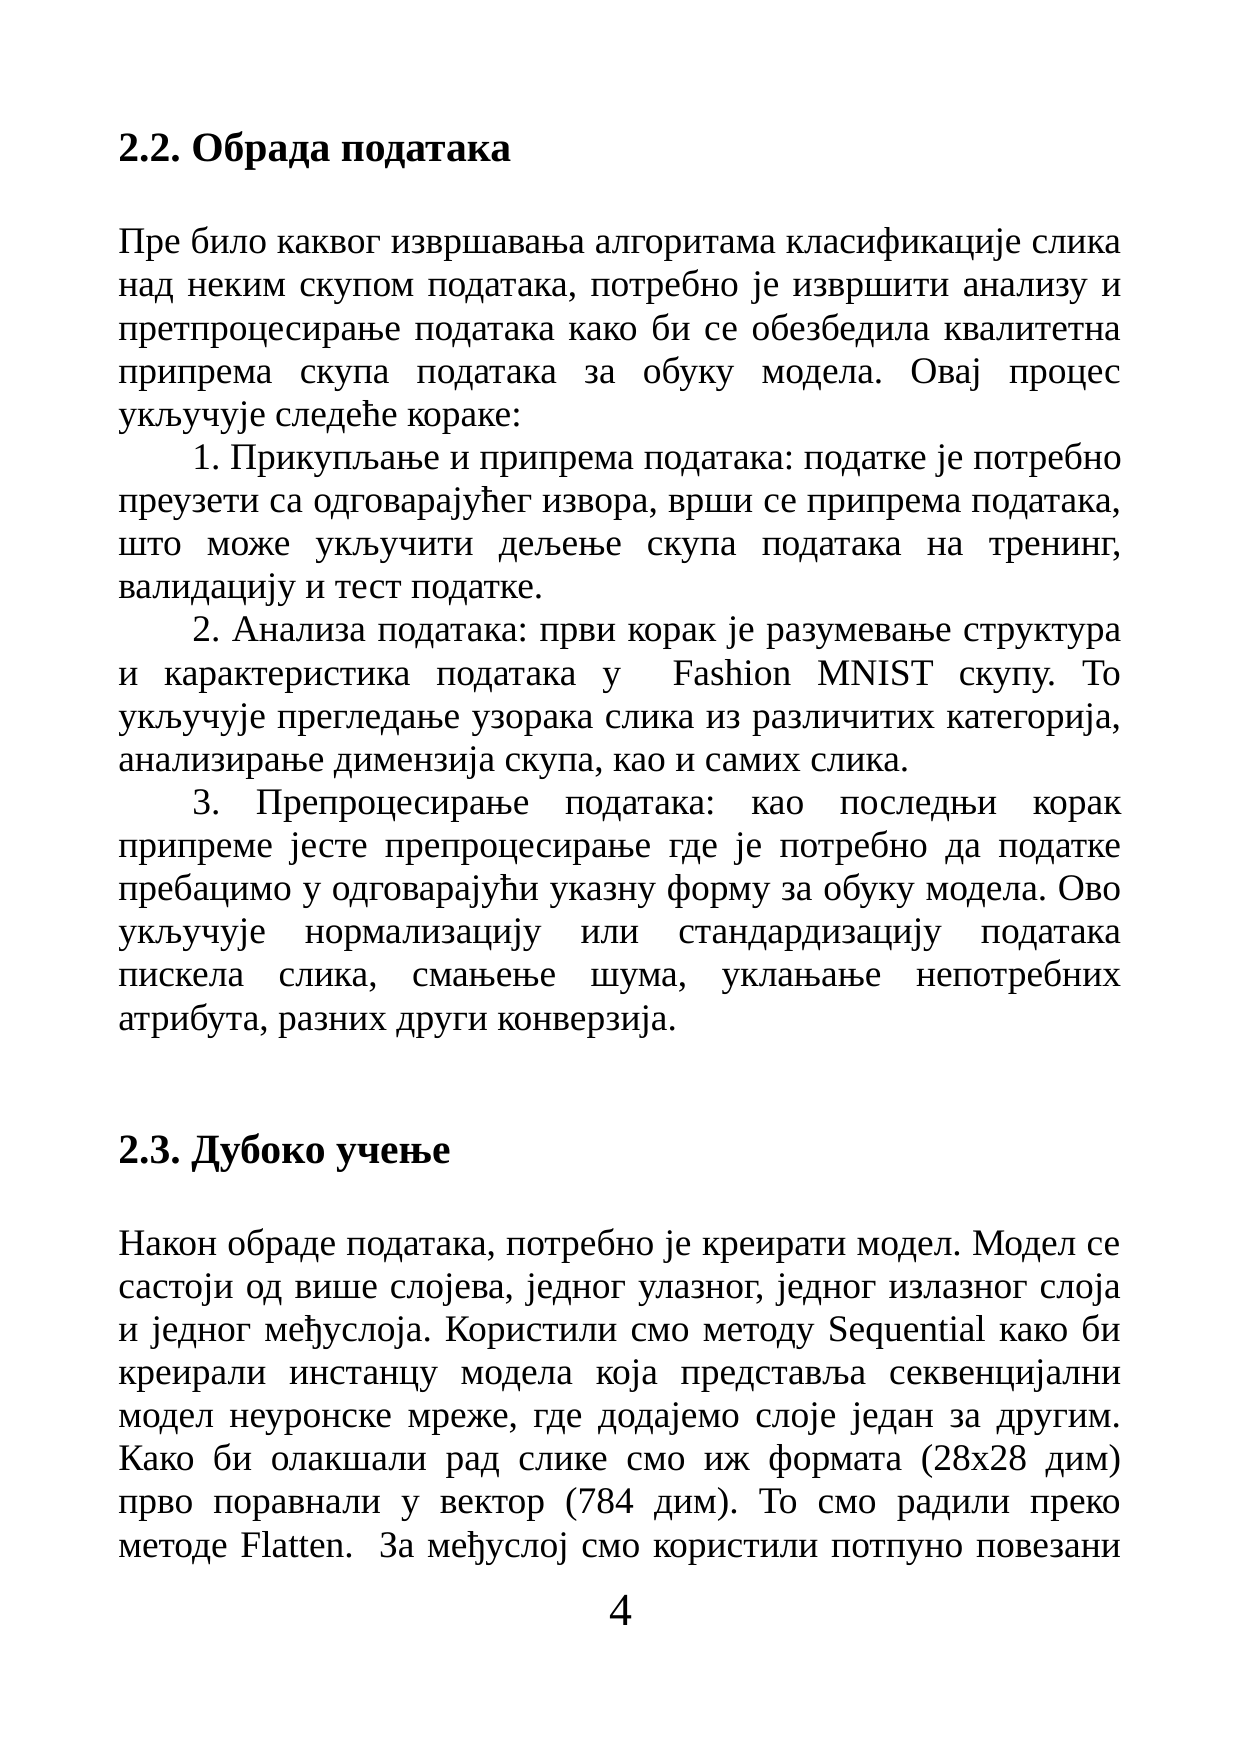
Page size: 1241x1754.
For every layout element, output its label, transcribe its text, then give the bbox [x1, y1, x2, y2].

text 3. Препроцесирање података: као последњи корак припреме јесте препроцесирање где је потребно да податке пребацимо у одговарајући указну форму за обуку модела. Ово укључује нормализацију или стандардизацију података пискела слика, смањење шума, уклањање непотребних атрибута, разних други конверзија. [118, 779, 1122, 1038]
text 1. Прикупљање и припрема података: податке је потребно преузети са одговарајућег извора, врши се припрема података, што може укључити дељење скупа података на тренинг, валидацију и тест податке. [118, 434, 1122, 607]
text Пре било каквог извршавања алгоритама класификације слика над неким скупом података, потребно је извршити анализу и претпроцесирање података како би се обезбедила квалитетна припрема скупа података за обуку модела. Овај процес укључује следеће кораке: [118, 219, 1122, 434]
text 2.2. Обрада података [118, 123, 1122, 171]
text 2. Анализа података: први корак је разумевање структура и карактеристика података у Fashion MNIST скупу. То укључује прегледање узорака слика из различитих категорија, анализирање димензија скупа, као и самих слика. [118, 607, 1122, 779]
text 2.3. Дубоко учење [118, 1124, 1122, 1172]
text Након обраде података, потребно је креирати модел. Модел се састоји од више слојева, једног улазног, једног излазног слоја и једног међуслоја. Користили смо методу Sequential како би креирали инстанцу модела која представља секвенцијални модел неуронске мреже, где додајемо слоје један за другим. Како би олакшали рад слике смо иж формата (28x28 дим) прво поравнали у вектор (784 дим). То смо радили преко методе Flatten. За међуслој смо користили потпуно повезани [118, 1220, 1122, 1565]
